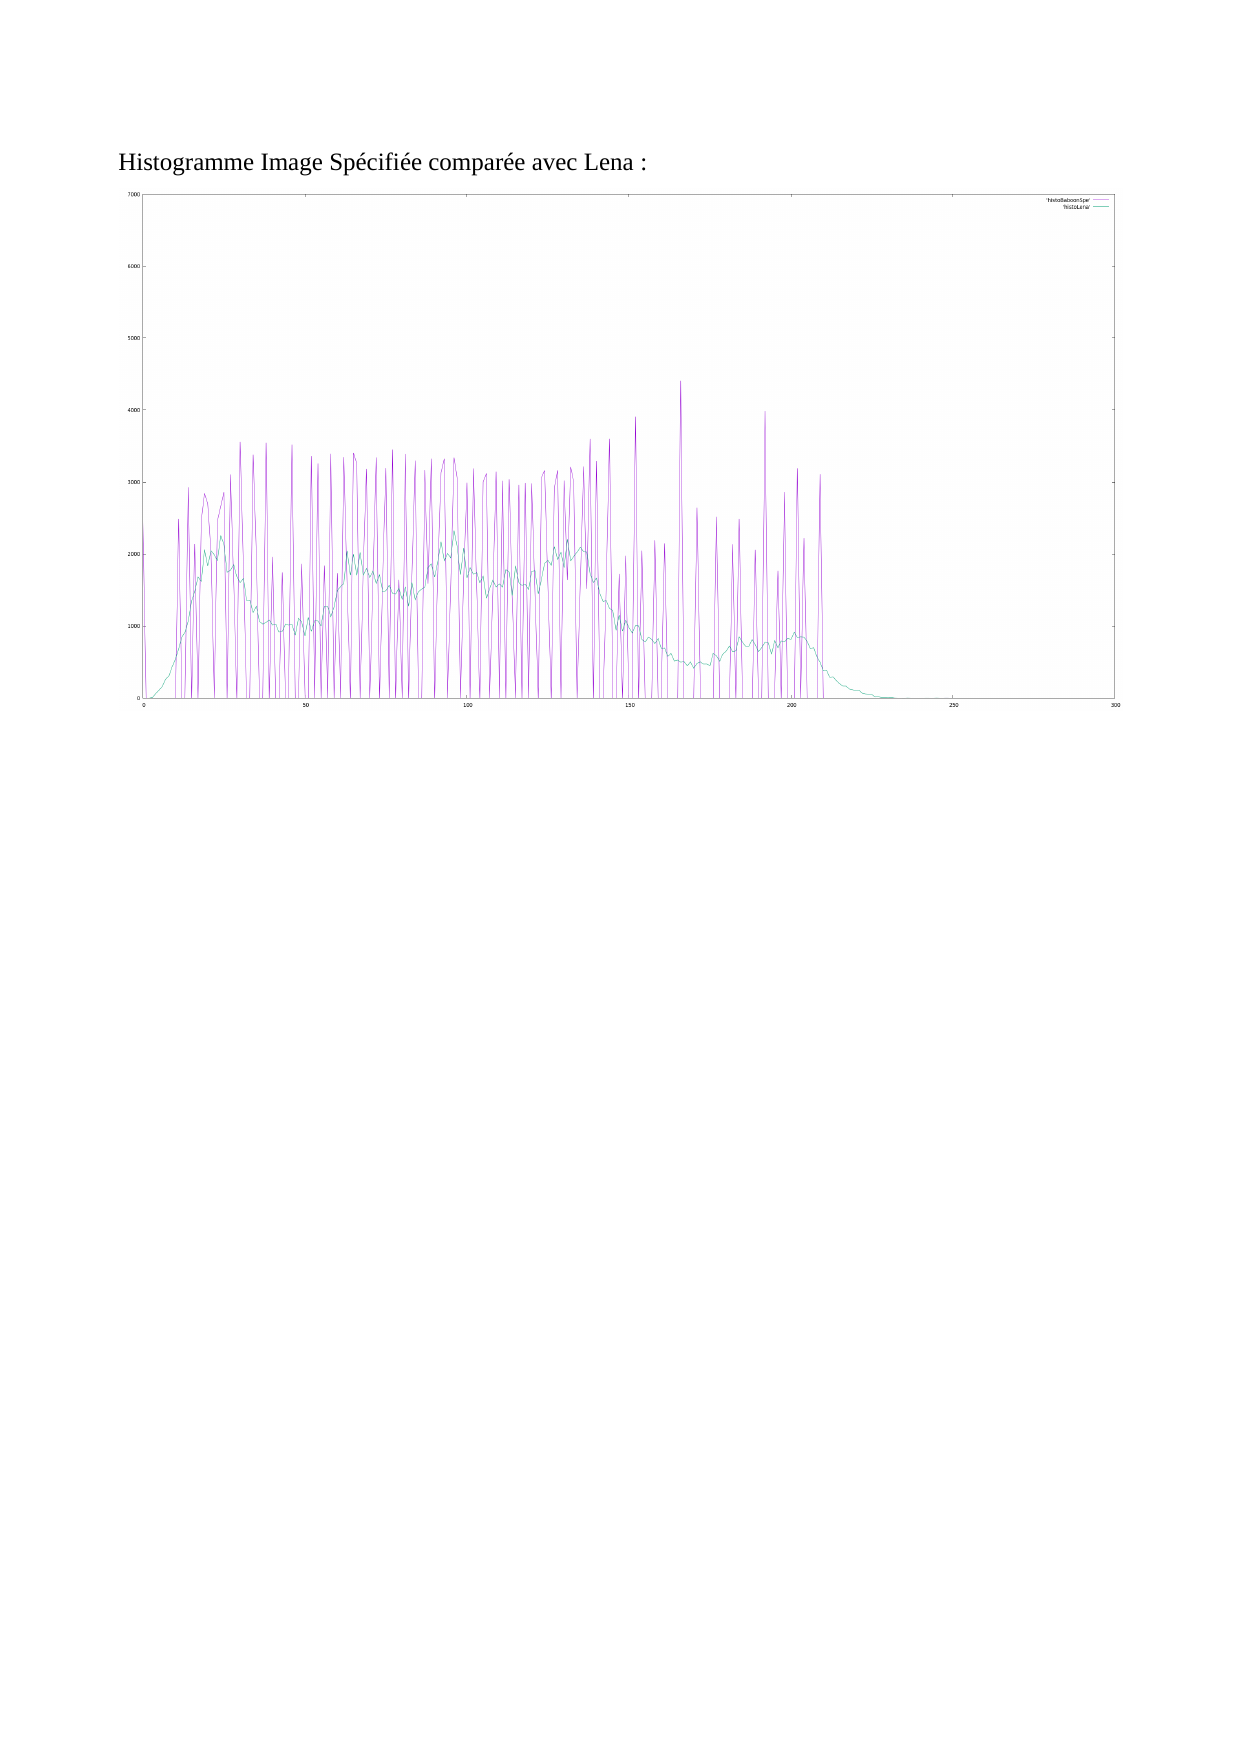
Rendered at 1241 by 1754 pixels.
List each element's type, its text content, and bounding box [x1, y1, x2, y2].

picture [119, 188, 1124, 711]
text Histogramme Image Spécifiée comparée avec Lena : [118, 147, 1122, 176]
